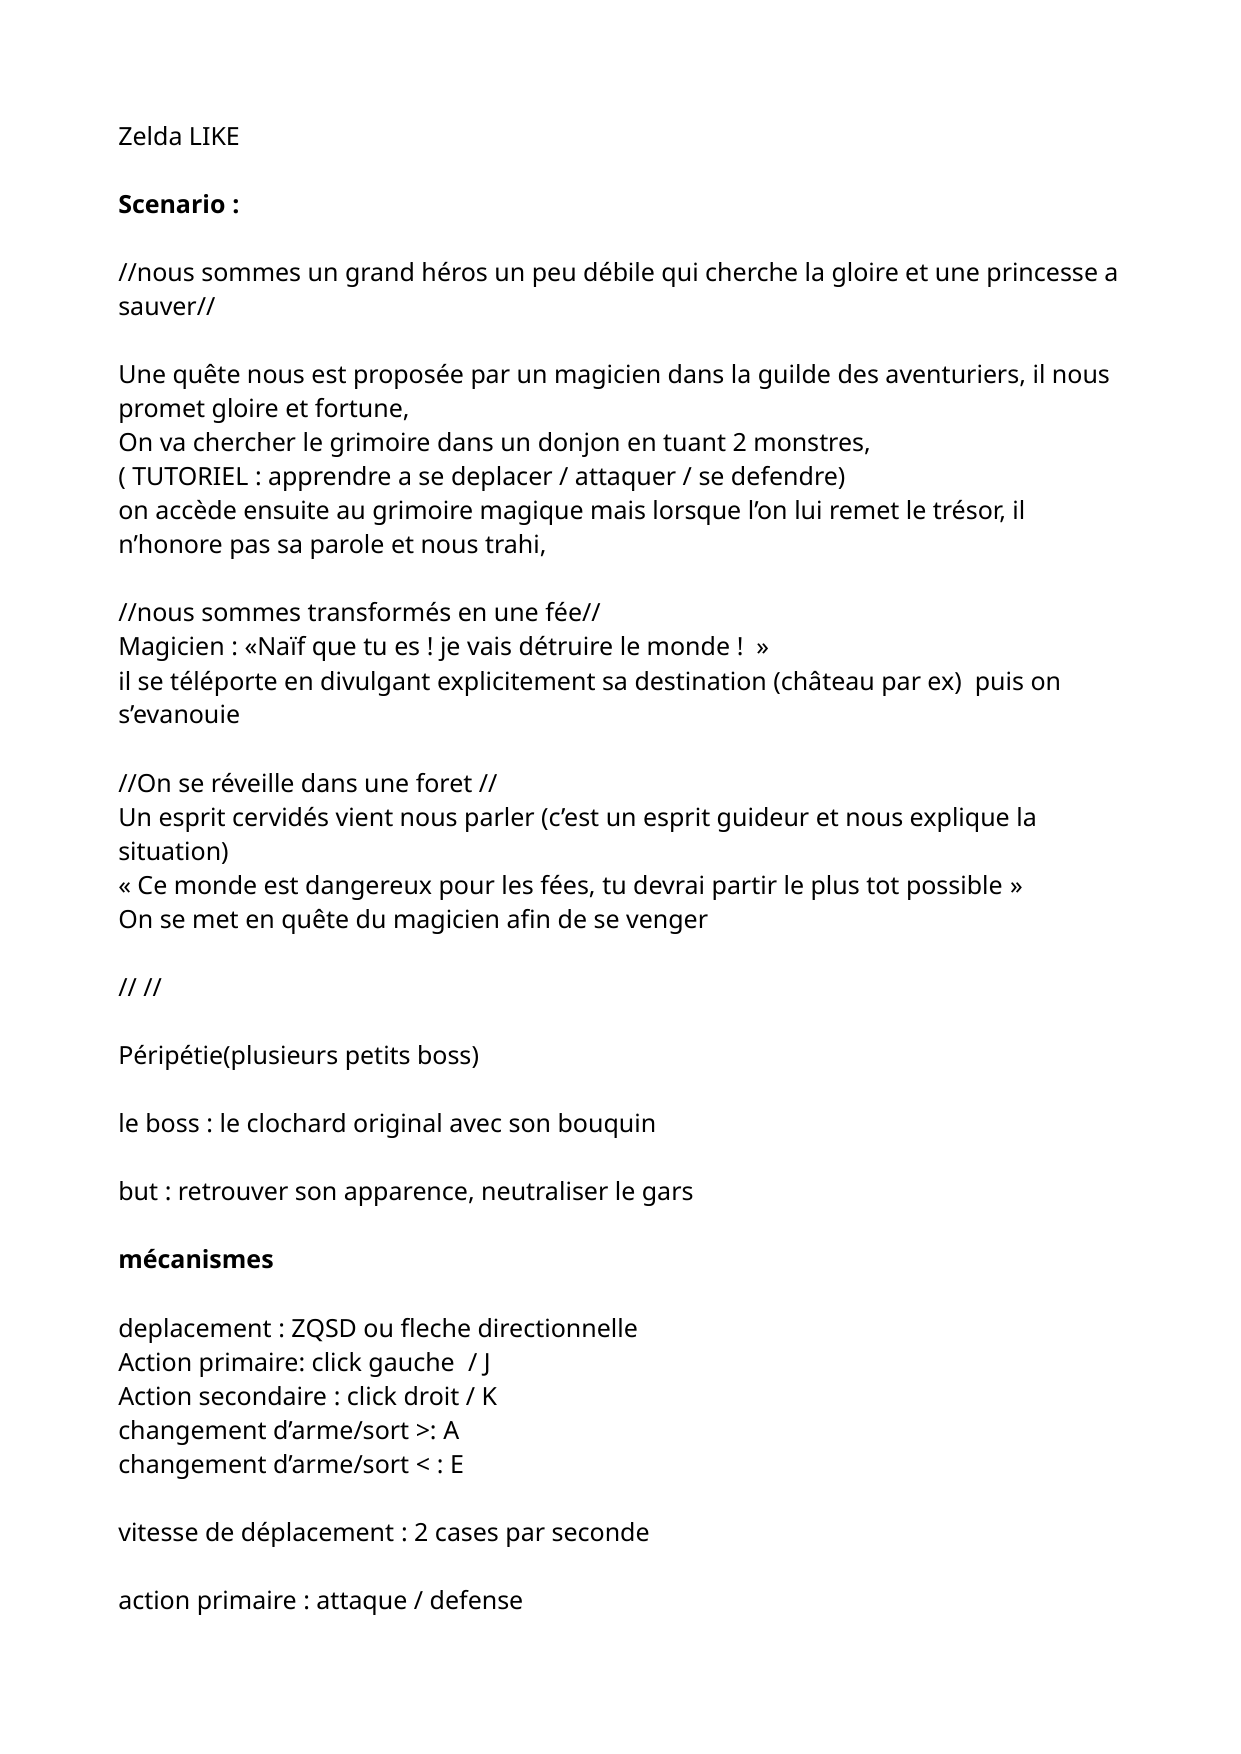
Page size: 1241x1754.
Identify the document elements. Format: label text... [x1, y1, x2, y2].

text deplacement : ZQSD ou fleche directionnelle [118, 1310, 1122, 1344]
text Zelda LIKE [118, 118, 1122, 152]
text //nous sommes transformés en une fée// [118, 595, 1122, 629]
text On se met en quête du magicien afin de se venger [118, 902, 1122, 936]
text Une quête nous est proposée par un magicien dans la guilde des aventuriers, il nous promet gloire et fortune, [118, 357, 1122, 425]
text Un esprit cervidés vient nous parler (c’est un esprit guideur et nous explique la situation) [118, 799, 1122, 867]
text Magicien : «Naïf que tu es ! je vais détruire le monde ! » [118, 629, 1122, 663]
text // // [118, 970, 1122, 1004]
text //nous sommes un grand héros un peu débile qui cherche la gloire et une princesse a sauver// [118, 254, 1122, 322]
text but : retrouver son apparence, neutraliser le gars [118, 1174, 1122, 1208]
text Action secondaire : click droit / K [118, 1378, 1122, 1412]
text Action primaire: click gauche / J [118, 1344, 1122, 1378]
text on accède ensuite au grimoire magique mais lorsque l’on lui remet le trésor, il n’honore pas sa parole et nous trahi, [118, 493, 1122, 561]
text il se téléporte en divulgant explicitement sa destination (château par ex) puis on s’evanouie [118, 663, 1122, 731]
text action primaire : attaque / defense [118, 1583, 1122, 1617]
text Scenario : [118, 186, 1122, 220]
text changement d’arme/sort < : E [118, 1447, 1122, 1481]
text vitesse de déplacement : 2 cases par seconde [118, 1515, 1122, 1549]
text mécanismes [118, 1242, 1122, 1276]
text « Ce monde est dangereux pour les fées, tu devrai partir le plus tot possible » [118, 867, 1122, 902]
text ( TUTORIEL : apprendre a se deplacer / attaquer / se defendre) [118, 459, 1122, 493]
text Péripétie(plusieurs petits boss) [118, 1038, 1122, 1072]
text On va chercher le grimoire dans un donjon en tuant 2 monstres, [118, 425, 1122, 459]
text //On se réveille dans une foret // [118, 765, 1122, 799]
text changement d’arme/sort >: A [118, 1412, 1122, 1447]
text le boss : le clochard original avec son bouquin [118, 1106, 1122, 1140]
